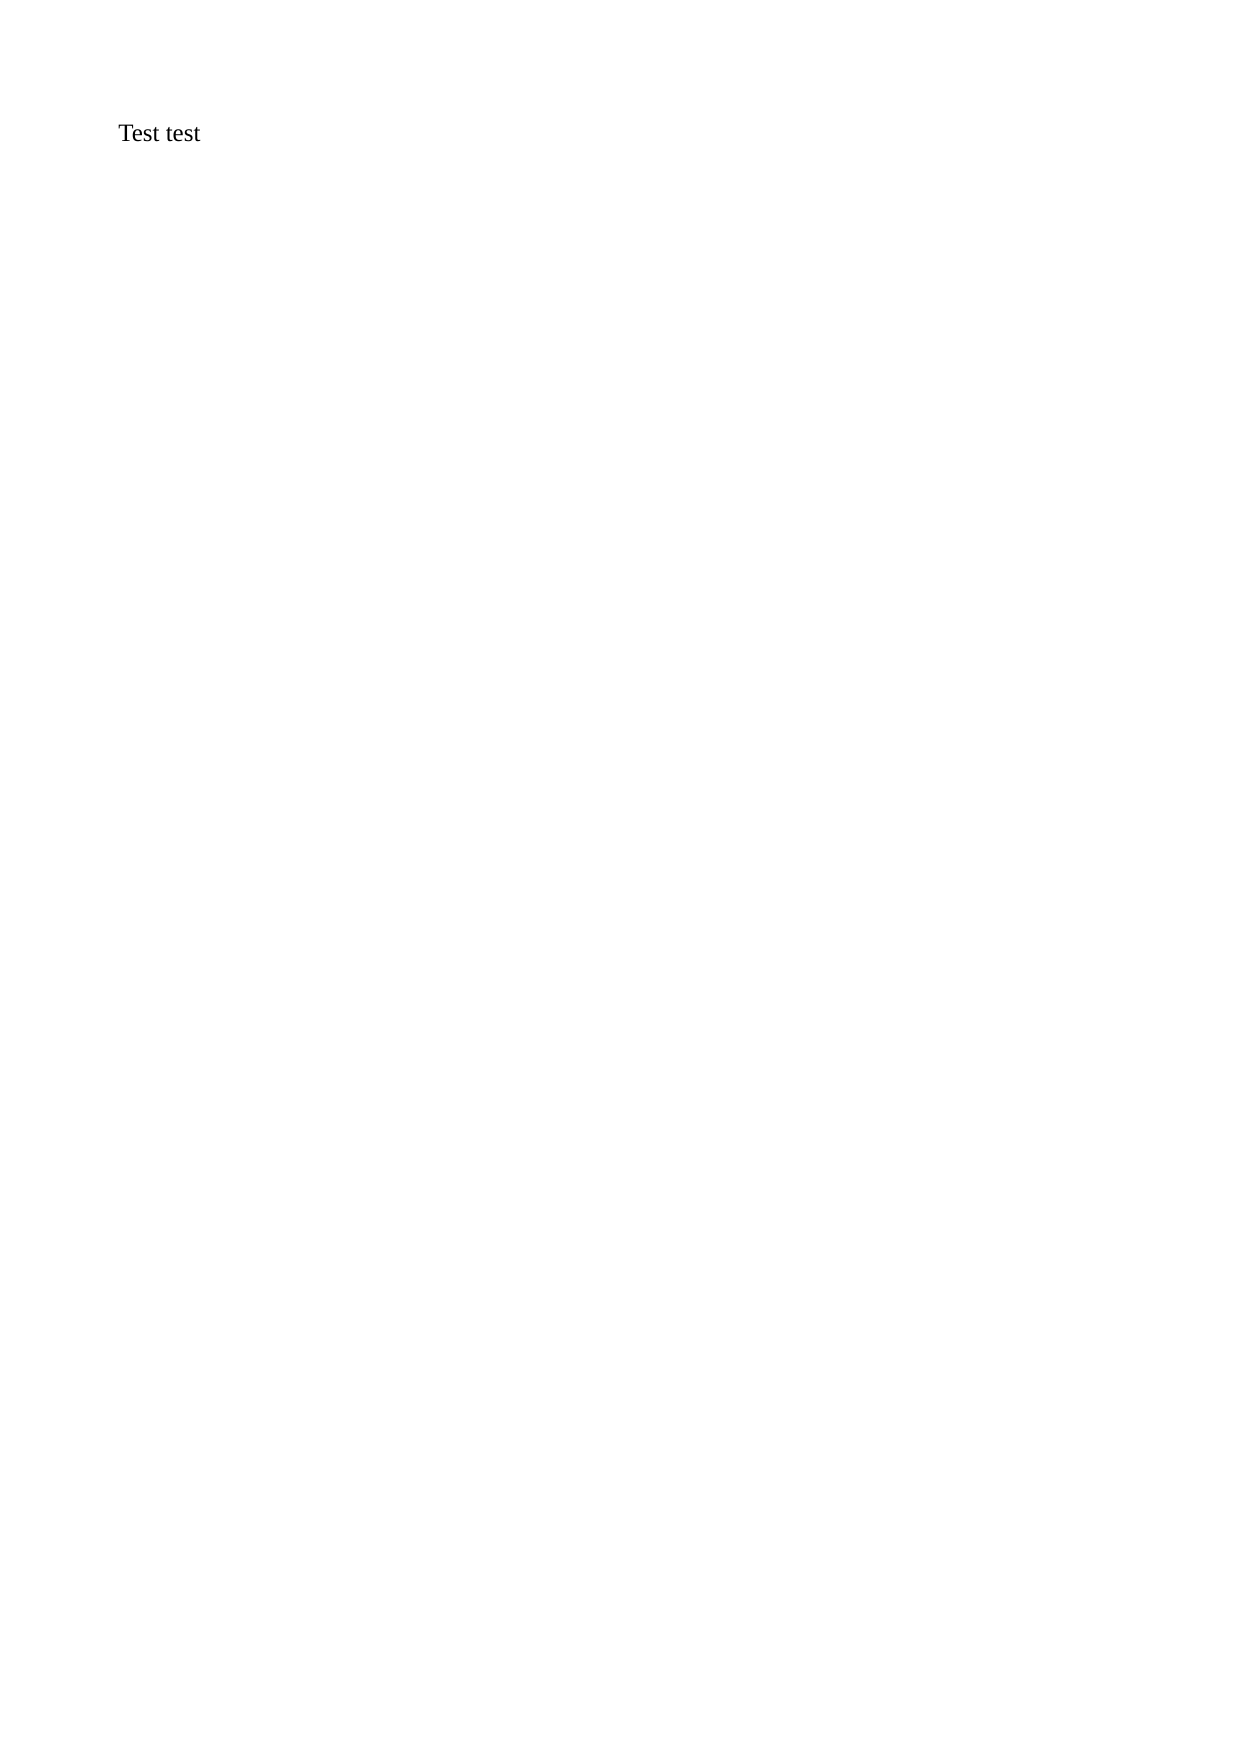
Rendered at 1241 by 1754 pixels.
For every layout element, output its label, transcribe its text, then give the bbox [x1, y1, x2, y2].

text Test test [118, 118, 1122, 147]
